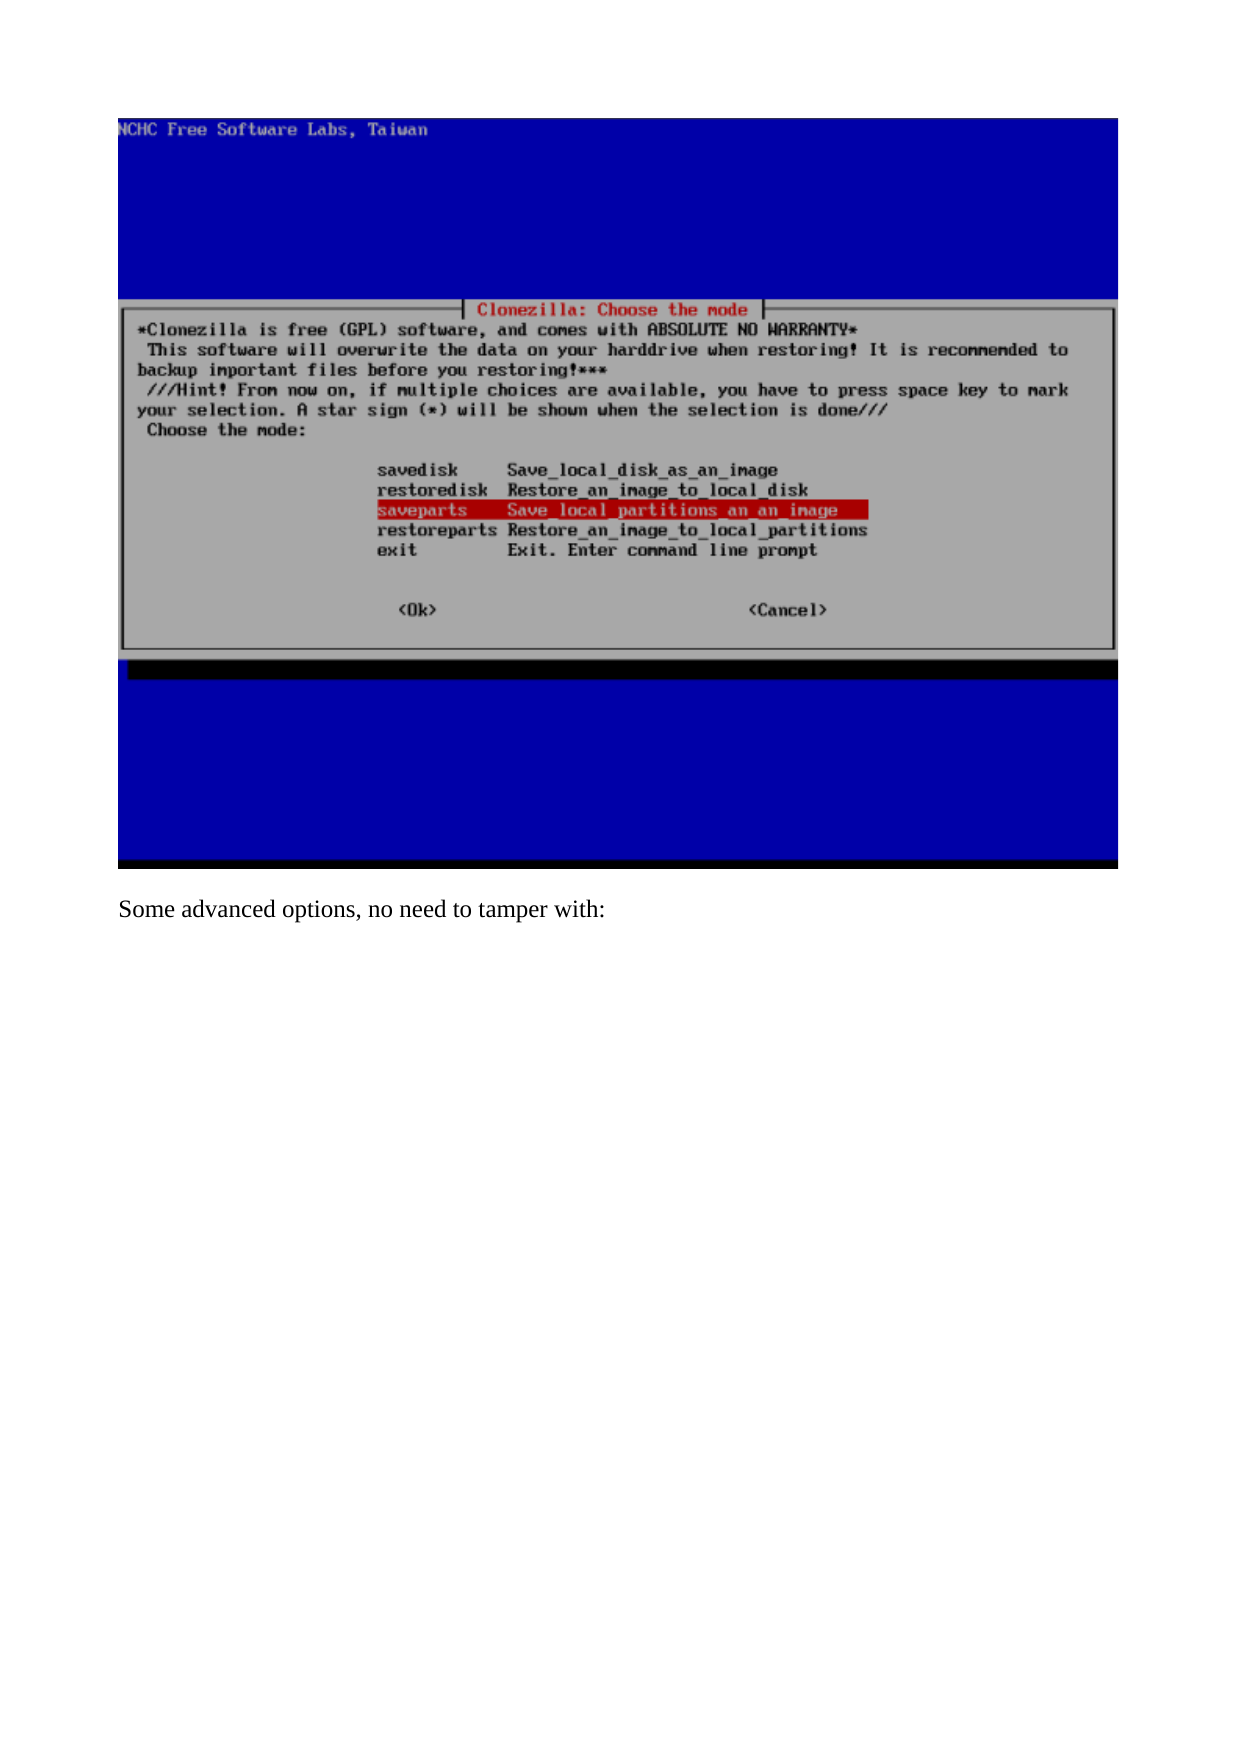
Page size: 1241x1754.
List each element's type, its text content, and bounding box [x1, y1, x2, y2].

picture [118, 118, 1119, 869]
text Some advanced options, no need to tamper with: [118, 894, 1122, 923]
